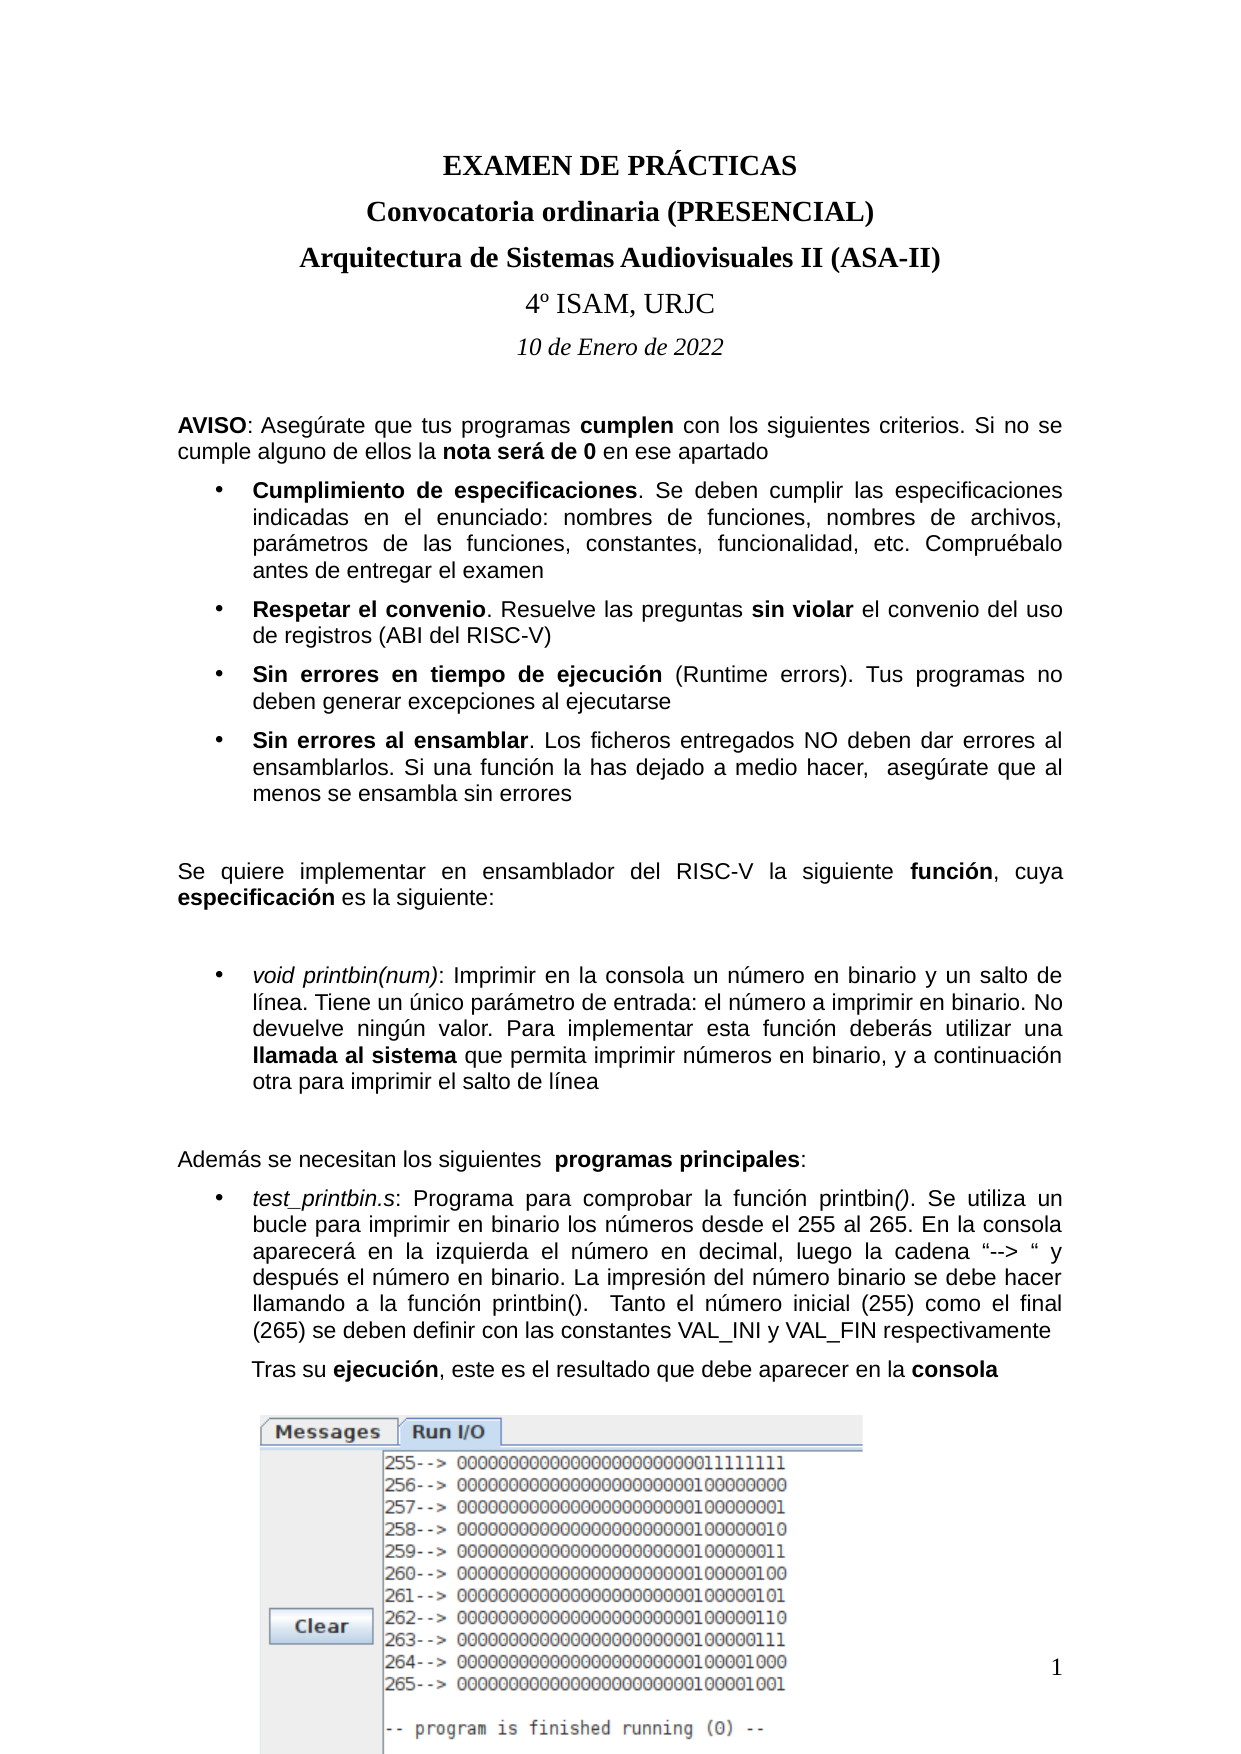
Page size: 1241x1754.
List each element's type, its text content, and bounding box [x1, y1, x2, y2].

picture [259, 1415, 863, 1754]
list void printbin(num): Imprimir en la consola un número en binario y un salto de línea. Tiene un único parámetro de entrada: el número a imprimir en binario. No devuelve ningún valor. Para implementar esta función deberás utilizar una llamada al sistema que permita imprimir números en binario, y a continuación otra para imprimir el salto de línea [215, 962, 1063, 1094]
text Tras su ejecución, este es el resultado que debe aparecer en la consola [177, 1356, 1063, 1382]
list test_printbin.s: Programa para comprobar la función printbin(). Se utiliza un bucle para imprimir en binario los números desde el 255 al 265. En la consola aparecerá en la izquierda el número en decimal, luego la cadena “--> “ y después el número en binario. La impresión del número binario se debe hacer llamando a la función printbin(). Tanto el número inicial (255) como el final (265) se deben definir con las constantes VAL_INI y VAL_FIN respectivamente [215, 1184, 1063, 1343]
text Convocatoria ordinaria (PRESENCIAL) [177, 194, 1063, 227]
text Además se necesitan los siguientes programas principales: [177, 1146, 1063, 1172]
text Arquitectura de Sistemas Audiovisuales II (ASA-II) [177, 240, 1063, 273]
text EXAMEN DE PRÁCTICAS [177, 148, 1063, 181]
text Se quiere implementar en ensamblador del RISC-V la siguiente función, cuya especificación es la siguiente: [177, 858, 1063, 911]
list Cumplimiento de especificaciones. Se deben cumplir las especificaciones indicadas en el enunciado: nombres de funciones, nombres de archivos, parámetros de las funciones, constantes, funcionalidad, etc. Compruébalo antes de entregar el examen [215, 477, 1063, 583]
text 4º ISAM, URJC [177, 286, 1063, 319]
list Sin errores al ensamblar. Los ficheros entregados NO deben dar errores al ensamblarlos. Si una función la has dejado a medio hacer, asegúrate que al menos se ensambla sin errores [215, 727, 1063, 807]
list Sin errores en tiempo de ejecución (Runtime errors). Tus programas no deben generar excepciones al ejecutarse [215, 661, 1063, 714]
text 10 de Enero de 2022 [177, 332, 1063, 361]
list Respetar el convenio. Resuelve las preguntas sin violar el convenio del uso de registros (ABI del RISC-V) [215, 596, 1063, 649]
text AVISO: Asegúrate que tus programas cumplen con los siguientes criterios. Si no se cumple alguno de ellos la nota será de 0 en ese apartado [177, 412, 1063, 464]
